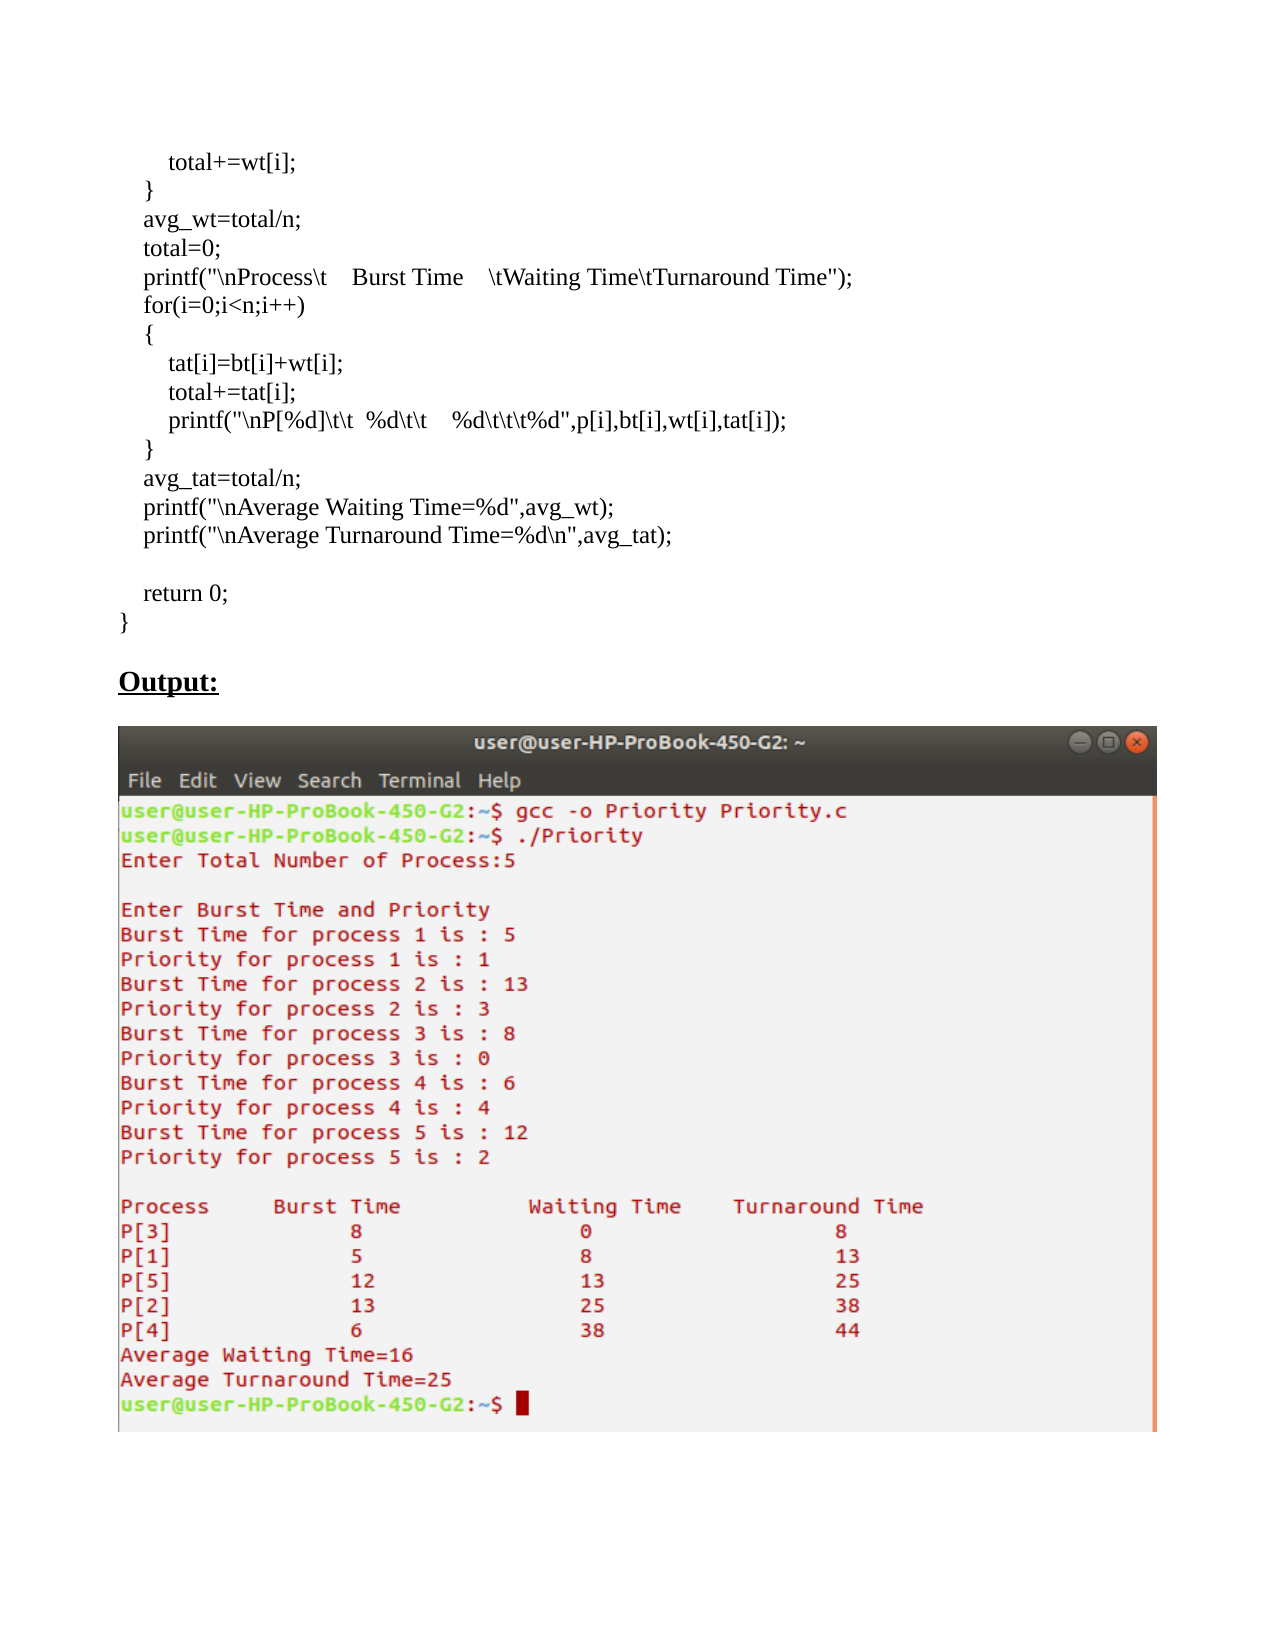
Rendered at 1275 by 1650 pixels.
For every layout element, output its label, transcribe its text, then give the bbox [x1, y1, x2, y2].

text printf("\nAverage Turnaround Time=%d\n",avg_tat); [118, 521, 1157, 549]
text { [118, 319, 1157, 348]
text avg_tat=total/n; [118, 463, 1157, 492]
text tat[i]=bt[i]+wt[i]; [118, 348, 1157, 377]
text printf("\nProcess\t Burst Time \tWaiting Time\tTurnaround Time"); [118, 262, 1157, 291]
text } [118, 176, 1157, 204]
text printf("\nP[%d]\t\t %d\t\t %d\t\t\t%d",p[i],bt[i],wt[i],tat[i]); [118, 406, 1157, 434]
text avg_wt=total/n; [118, 204, 1157, 233]
text printf("\nAverage Waiting Time=%d",avg_wt); [118, 492, 1157, 521]
text total+=tat[i]; [118, 377, 1157, 406]
text for(i=0;i<n;i++) [118, 291, 1157, 319]
text } [118, 607, 1157, 636]
text total+=wt[i]; [118, 147, 1157, 176]
text total=0; [118, 233, 1157, 262]
text return 0; [118, 578, 1157, 607]
text Output: [118, 664, 1157, 698]
text } [118, 434, 1157, 463]
